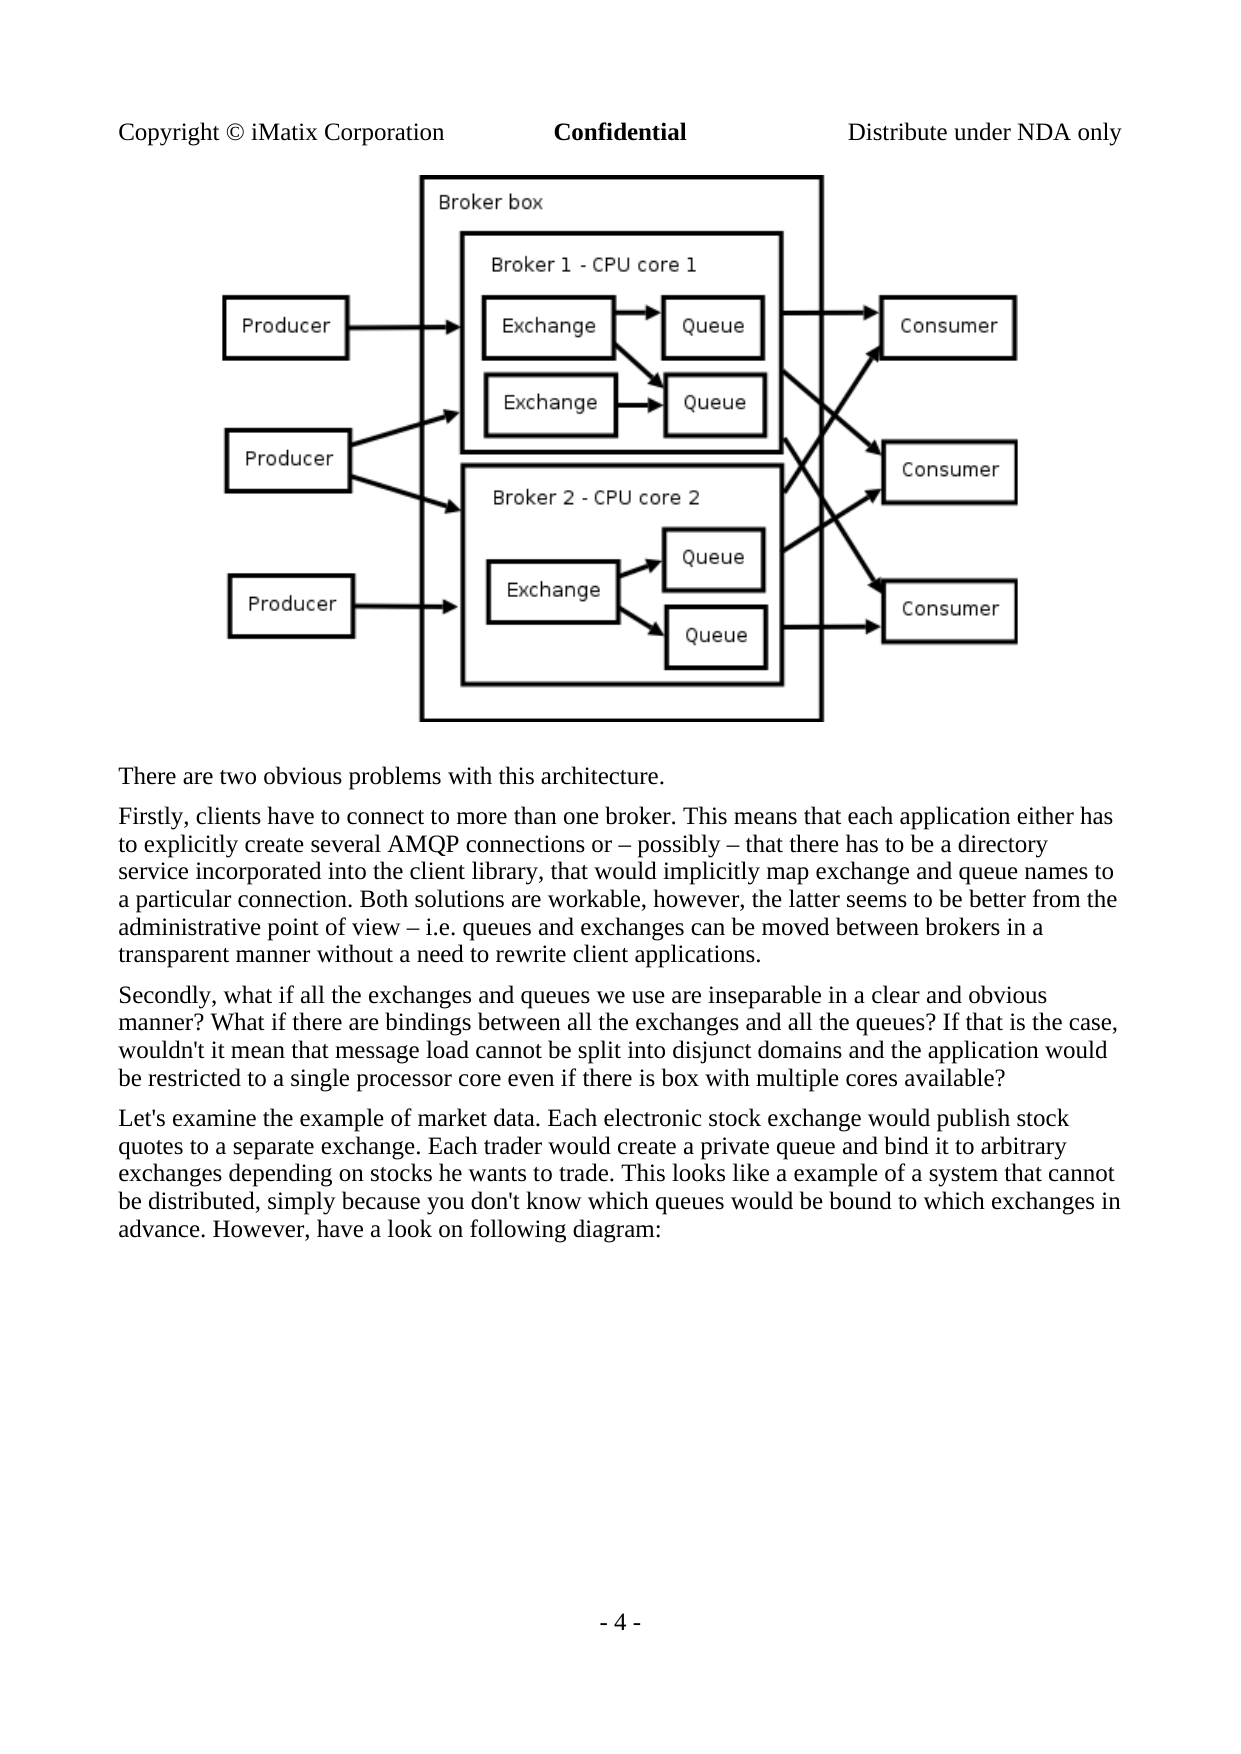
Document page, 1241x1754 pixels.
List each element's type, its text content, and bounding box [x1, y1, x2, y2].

text There are two obvious problems with this architecture. [118, 762, 1122, 789]
text Firstly, clients have to connect to more than one broker. This means that each application either has to explicitly create several AMQP connections or – possibly – that there has to be a directory service incorporated into the client library, that would implicitly map exchange and queue names to a particular connection. Both solutions are workable, however, the latter seems to be better from the administrative point of view – i.e. queues and exchanges can be moved between brokers in a transparent manner without a need to rewrite client applications. [118, 802, 1122, 968]
text Let's examine the example of market data. Each electronic stock exchange would publish stock quotes to a separate exchange. Each trader would create a private queue and bind it to arbitrary exchanges depending on stocks he wants to trade. This looks like a example of a system that cannot be distributed, simply because you don't know which queues would be bound to which exchanges in advance. However, have a look on following diagram: [118, 1104, 1122, 1243]
text Secondly, what if all the exchanges and queues we use are inseparable in a clear and obvious manner? What if there are bindings between all the exchanges and all the queues? If that is the case, wouldn't it mean that message load cannot be split into disjunct domains and the application would be restricted to a single processor core even if there is box with multiple cores available? [118, 981, 1122, 1092]
picture [222, 175, 1018, 722]
